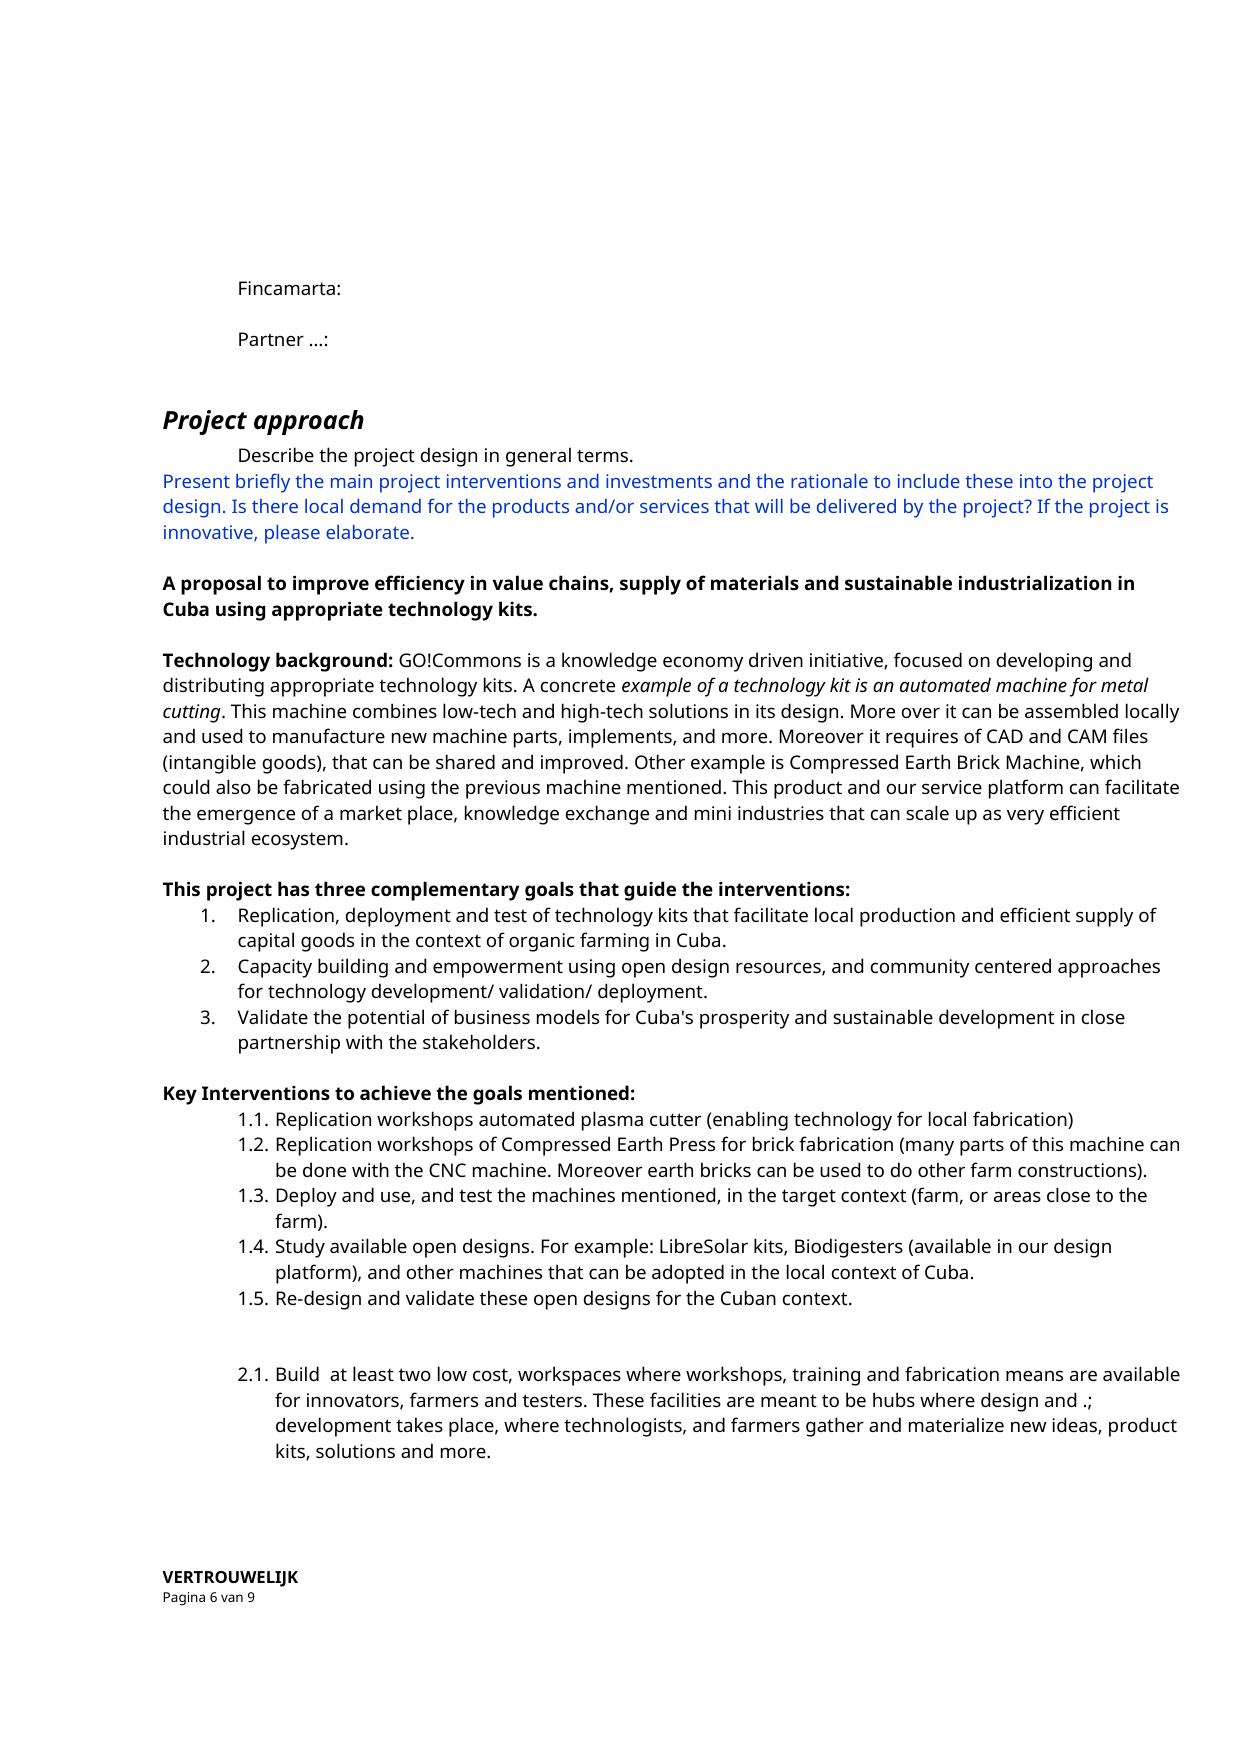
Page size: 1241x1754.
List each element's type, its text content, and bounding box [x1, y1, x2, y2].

text Technology background: GO!Commons is a knowledge economy driven initiative, focused on developing and distributing appropriate technology kits. A concrete example of a technology kit is an automated machine for metal cutting. This machine combines low-tech and high-tech solutions in its design. More over it can be assembled locally and used to manufacture new machine parts, implements, and more. Moreover it requires of CAD and CAM files (intangible goods), that can be shared and improved. Other example is Compressed Earth Brick Machine, which could also be fabricated using the previous machine mentioned. This product and our service platform can facilitate the emergence of a market place, knowledge exchange and mini industries that can scale up as very efficient industrial ecosystem. [162, 647, 1181, 851]
text Present briefly the main project interventions and investments and the rationale to include these into the project design. Is there local demand for the products and/or services that will be delivered by the project? If the project is innovative, please elaborate. [162, 468, 1181, 545]
list Replication workshops automated plasma cutter (enabling technology for local fabrication) [237, 1106, 1181, 1132]
text This project has three complementary goals that guide the interventions: [162, 877, 1181, 902]
list Capacity building and empowerment using open design resources, and community centered approaches for technology development/ validation/ deployment. [200, 953, 1181, 1004]
list Re-design and validate these open designs for the Cuban context. [237, 1285, 1181, 1310]
list Replication workshops of Compressed Earth Press for brick fabrication (many parts of this machine can be done with the CNC machine. Moreover earth bricks can be used to do other farm constructions). [237, 1132, 1181, 1183]
text Partner …: [237, 326, 1181, 352]
text A proposal to improve efficiency in value chains, supply of materials and sustainable industrialization in Cuba using appropriate technology kits. [162, 570, 1181, 621]
list Replication, deployment and test of technology kits that facilitate local production and efficient supply of capital goods in the context of organic farming in Cuba. [200, 902, 1181, 953]
text Fincamarta: [237, 275, 1181, 301]
text Key Interventions to achieve the goals mentioned: [162, 1081, 1181, 1106]
list Study available open designs. For example: LibreSolar kits, Biodigesters (available in our design platform), and other machines that can be adopted in the local context of Cuba. [237, 1234, 1181, 1285]
text Describe the project design in general terms. [237, 443, 1181, 468]
subtitle Project approach [162, 402, 1181, 436]
list Validate the potential of business models for Cuba's prosperity and sustainable development in close partnership with the stakeholders. [200, 1004, 1181, 1055]
list Build at least two low cost, workspaces where workshops, training and fabrication means are available for innovators, farmers and testers. These facilities are meant to be hubs where design and .; development takes place, where technologists, and farmers gather and materialize new ideas, product kits, solutions and more. [237, 1361, 1181, 1463]
list Deploy and use, and test the machines mentioned, in the target context (farm, or areas close to the farm). [237, 1183, 1181, 1234]
